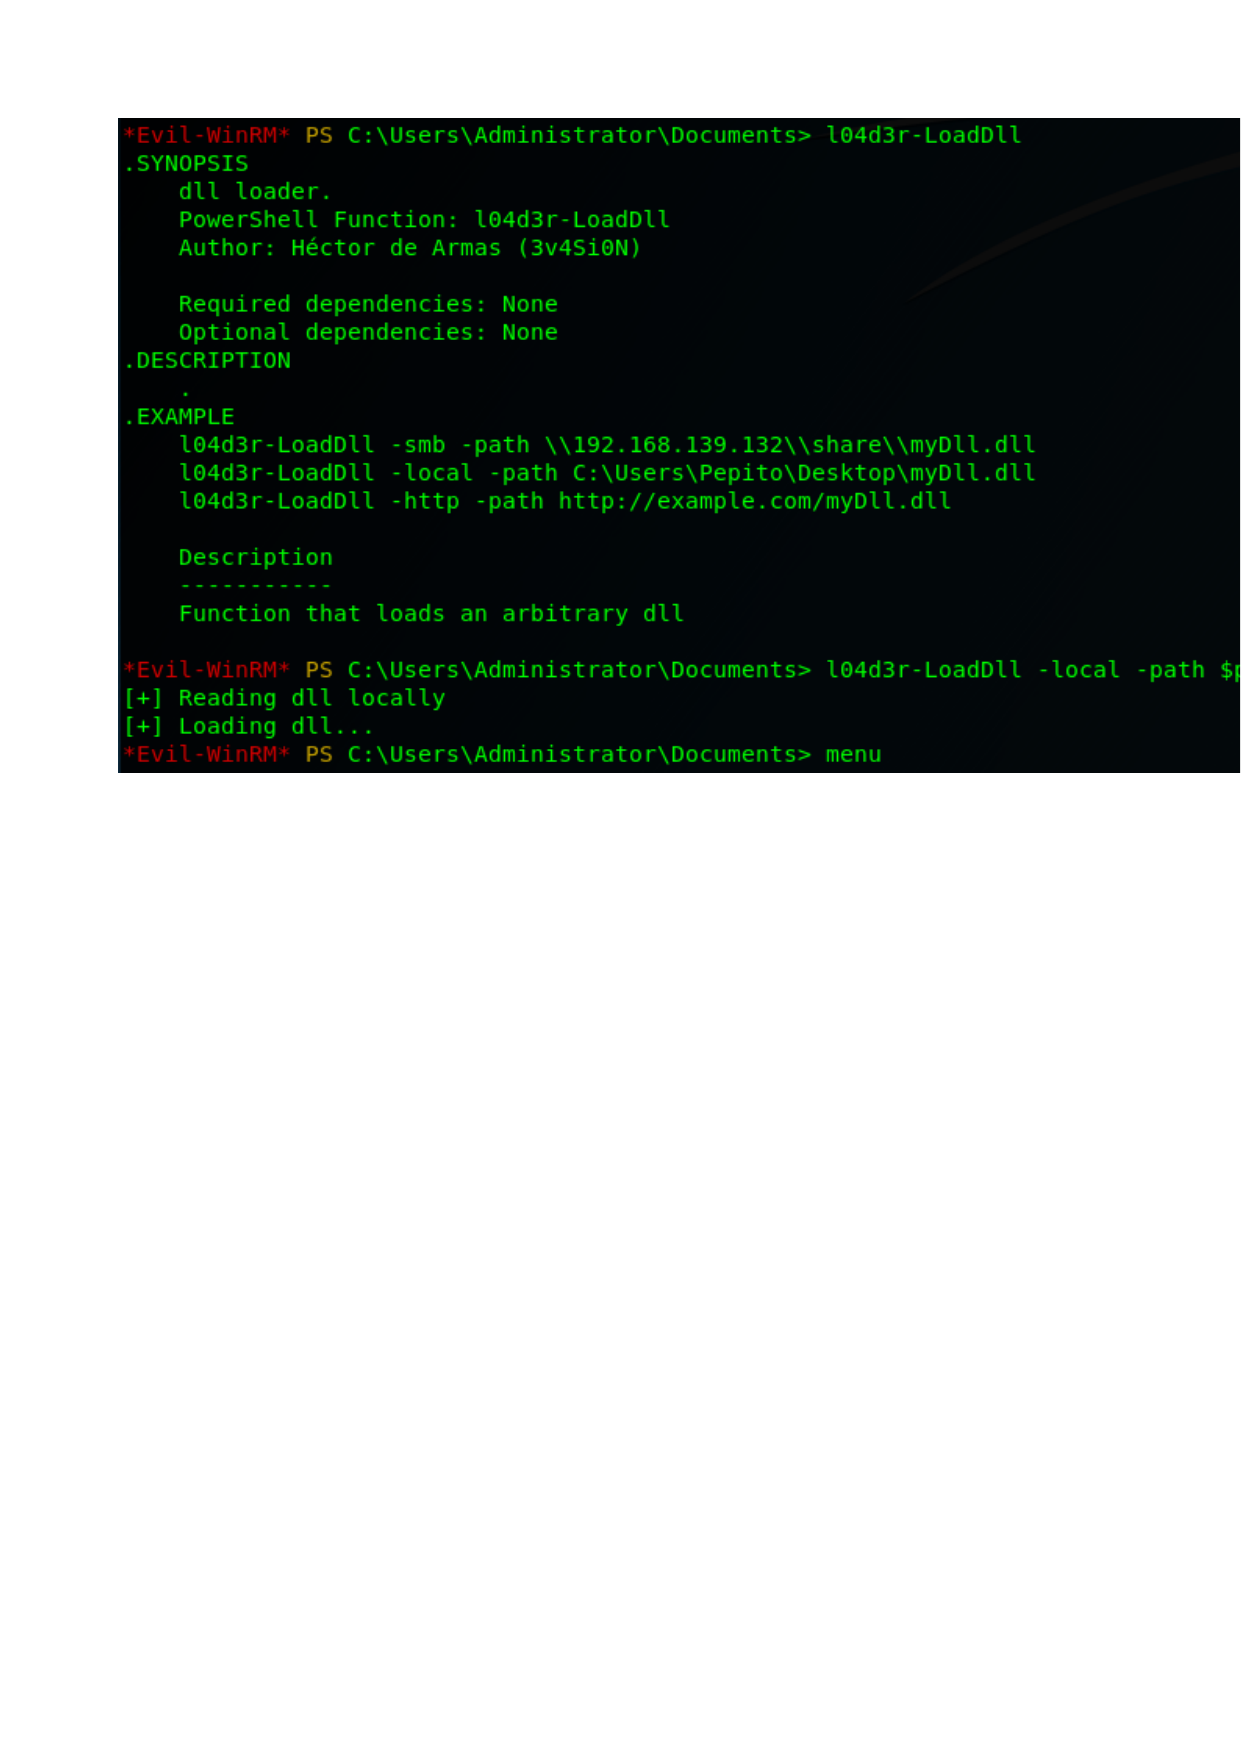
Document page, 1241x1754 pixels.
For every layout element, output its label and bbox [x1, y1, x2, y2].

picture [118, 118, 1241, 773]
